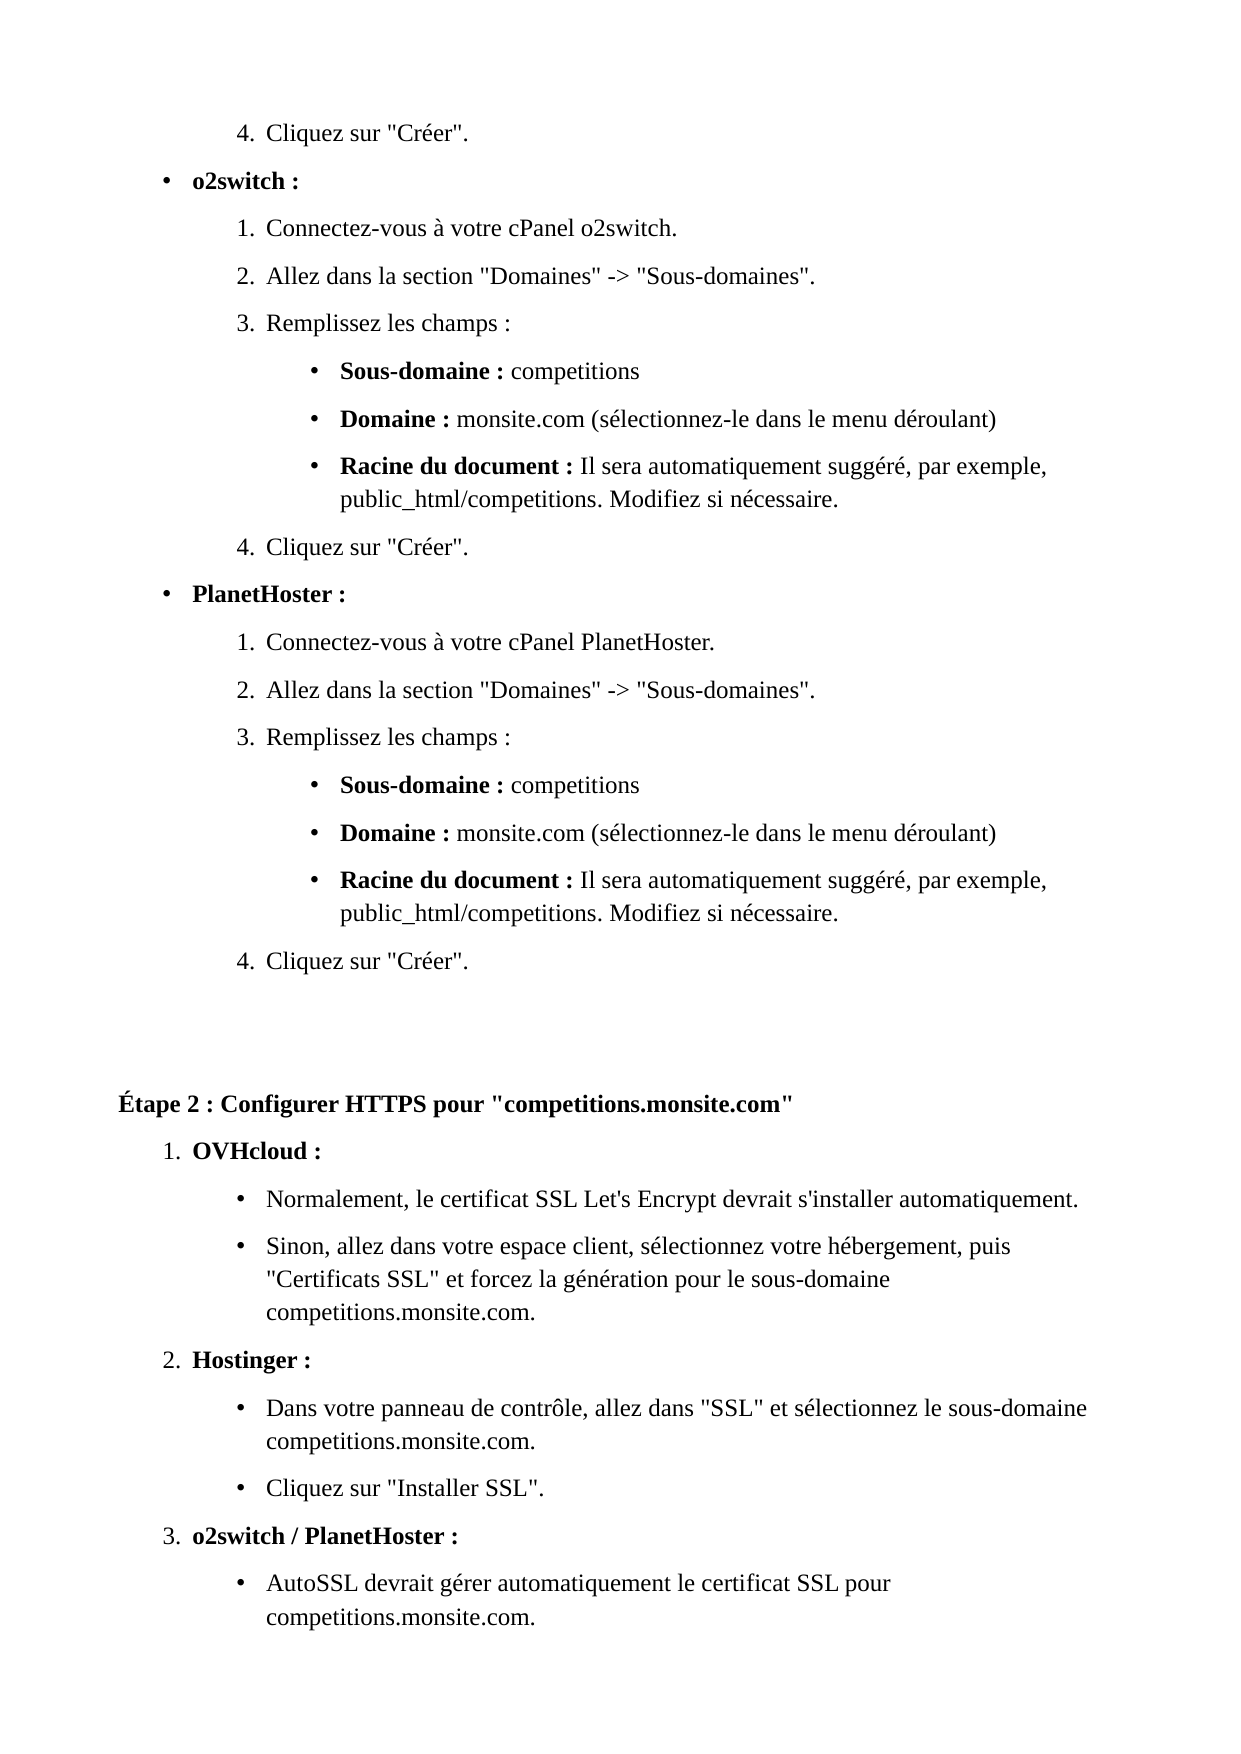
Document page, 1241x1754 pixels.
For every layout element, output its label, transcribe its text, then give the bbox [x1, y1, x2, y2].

list Domaine : monsite.com (sélectionnez-le dans le menu déroulant) [310, 404, 1122, 432]
list Allez dans la section "Domaines" -> "Sous-domaines". [236, 675, 1122, 703]
list Normalement, le certificat SSL Let's Encrypt devrait s'installer automatiquement. [236, 1184, 1122, 1213]
list Hostinger : [162, 1345, 1122, 1374]
list Domaine : monsite.com (sélectionnez-le dans le menu déroulant) [310, 818, 1122, 846]
list AutoSSL devrait gérer automatiquement le certificat SSL pour competitions.monsite.com. [236, 1568, 1122, 1630]
list Connectez-vous à votre cPanel PlanetHoster. [236, 627, 1122, 656]
list Racine du document : Il sera automatiquement suggéré, par exemple, public_html/competitions. Modifiez si nécessaire. [310, 451, 1122, 513]
list PlanetHoster : [162, 579, 1122, 608]
list Sinon, allez dans votre espace client, sélectionnez votre hébergement, puis "Certificats SSL" et forcez la génération pour le sous-domaine competitions.monsite.com. [236, 1231, 1122, 1326]
list Racine du document : Il sera automatiquement suggéré, par exemple, public_html/competitions. Modifiez si nécessaire. [310, 865, 1122, 927]
list Sous-domaine : competitions [310, 770, 1122, 799]
list Remplissez les champs : [236, 308, 1122, 337]
list Sous-domaine : competitions [310, 356, 1122, 385]
list Cliquez sur "Créer". [236, 118, 1122, 147]
list Connectez-vous à votre cPanel o2switch. [236, 213, 1122, 242]
list Cliquez sur "Installer SSL". [236, 1473, 1122, 1502]
list Cliquez sur "Créer". [236, 532, 1122, 561]
list o2switch : [162, 166, 1122, 194]
list Cliquez sur "Créer". [236, 946, 1122, 974]
list OVHcloud : [162, 1136, 1122, 1165]
list o2switch / PlanetHoster : [162, 1521, 1122, 1550]
list Allez dans la section "Domaines" -> "Sous-domaines". [236, 261, 1122, 290]
list Remplissez les champs : [236, 722, 1122, 751]
text Étape 2 : Configurer HTTPS pour "competitions.monsite.com" [118, 1089, 1122, 1117]
list Dans votre panneau de contrôle, allez dans "SSL" et sélectionnez le sous-domaine competitions.monsite.com. [236, 1393, 1122, 1454]
